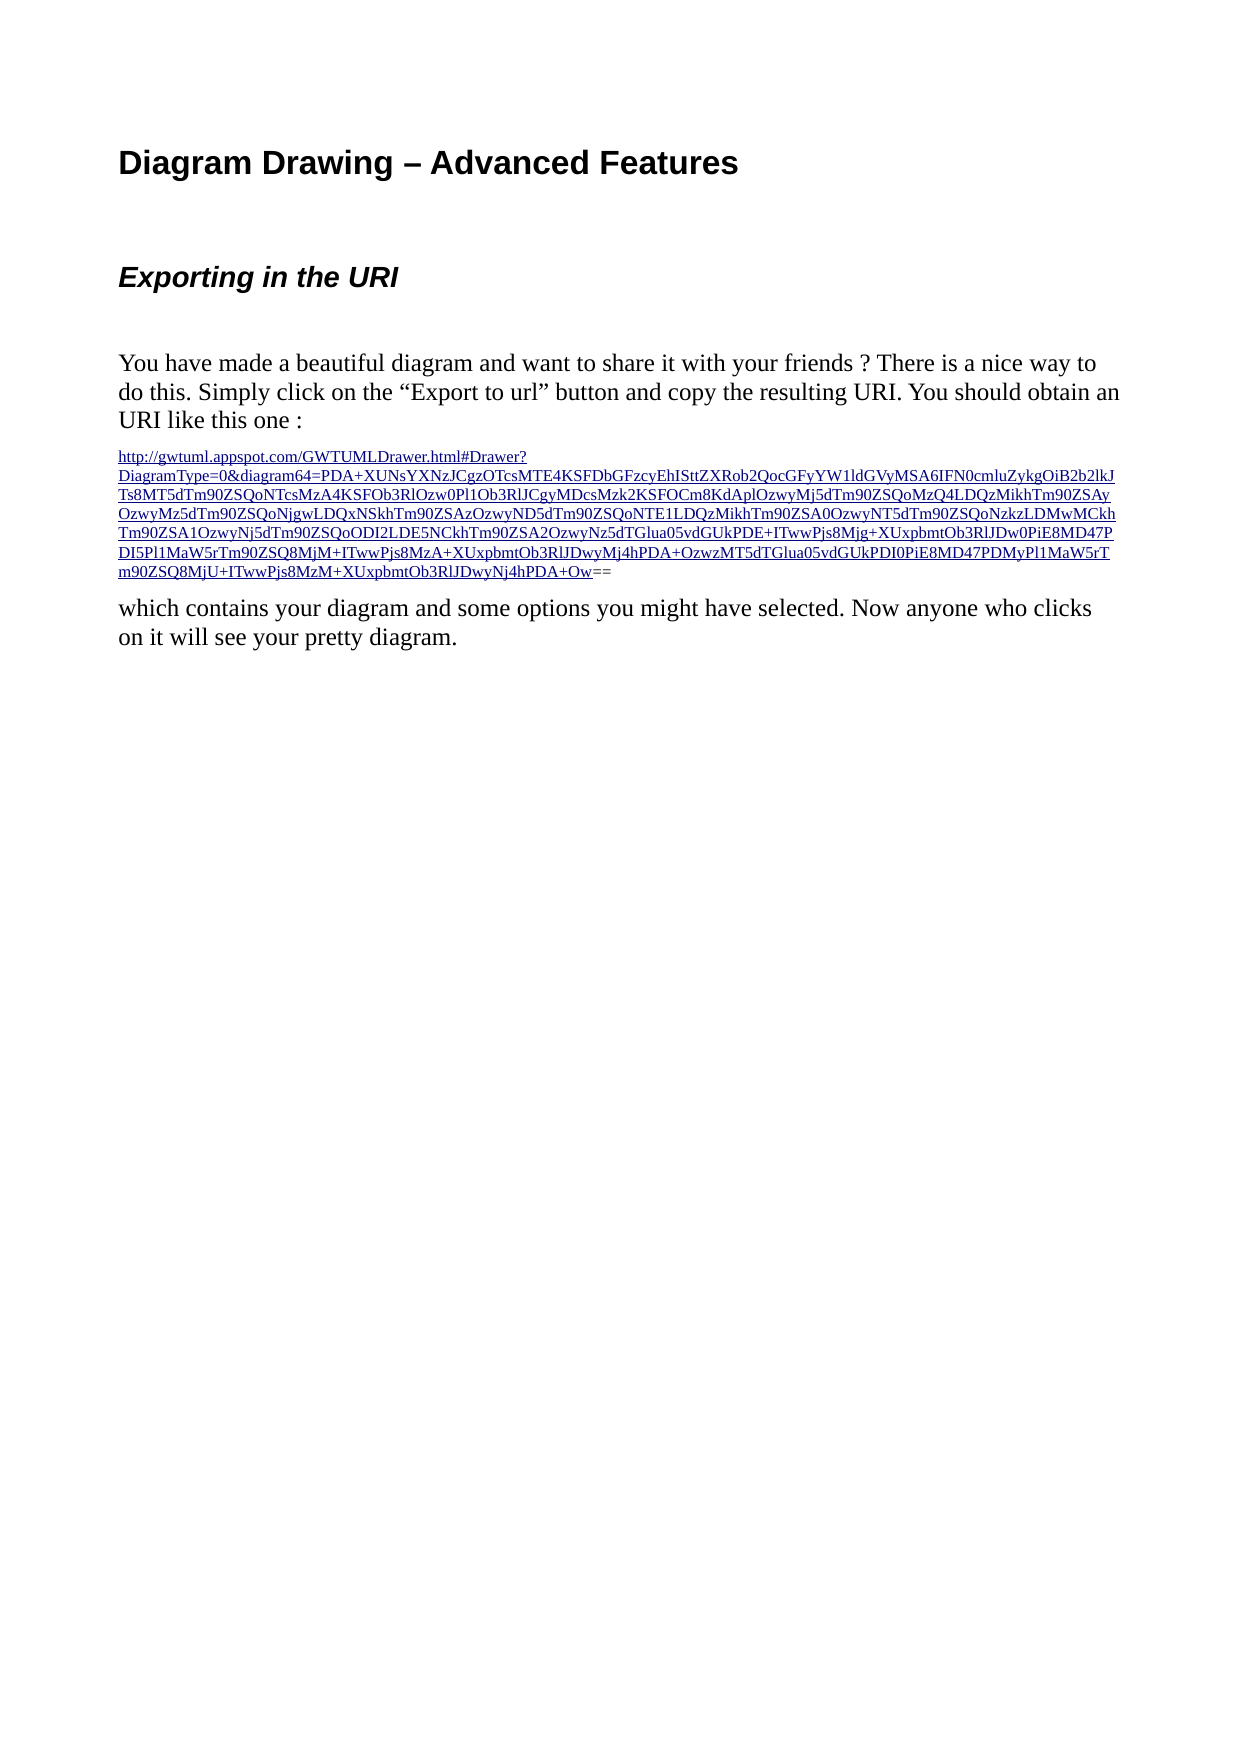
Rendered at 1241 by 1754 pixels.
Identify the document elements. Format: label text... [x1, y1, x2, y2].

subtitle Diagram Drawing – Advanced Features [118, 143, 1122, 182]
text http://gwtuml.appspot.com/GWTUMLDrawer.html#Drawer?DiagramType=0&diagram64=PDA+XUNsYXNzJCgzOTcsMTE4KSFDbGFzcyEhISttZXRob2QocGFyYW1ldGVyMSA6IFN0cmluZykgOiB2b2lkJTs8MT5dTm90ZSQoNTcsMzA4KSFOb3RlOzw0Pl1Ob3RlJCgyMDcsMzk2KSFOCm8KdAplOzwyMj5dTm90ZSQoMzQ4LDQzMikhTm90ZSAyOzwyMz5dTm90ZSQoNjgwLDQxNSkhTm90ZSAzOzwyND5dTm90ZSQoNTE1LDQzMikhTm90ZSA0OzwyNT5dTm90ZSQoNzkzLDMwMCkhTm90ZSA1OzwyNj5dTm90ZSQoODI2LDE5NCkhTm90ZSA2OzwyNz5dTGlua05vdGUkPDE+ITwwPjs8Mjg+XUxpbmtOb3RlJDw0PiE8MD47PDI5Pl1MaW5rTm90ZSQ8MjM+ITwwPjs8MzA+XUxpbmtOb3RlJDwyMj4hPDA+OzwzMT5dTGlua05vdGUkPDI0PiE8MD47PDMyPl1MaW5rTm90ZSQ8MjU+ITwwPjs8MzM+XUxpbmtOb3RlJDwyNj4hPDA+Ow== [118, 447, 1122, 581]
text You have made a beautiful diagram and want to share it with your friends ? There is a nice way to do this. Simply click on the “Export to url” button and copy the resulting URI. You should obtain an URI like this one : [118, 348, 1122, 434]
text which contains your diagram and some options you might have selected. Now anyone who clicks on it will see your pretty diagram. [118, 593, 1122, 651]
subtitle Exporting in the URI [118, 261, 1122, 294]
